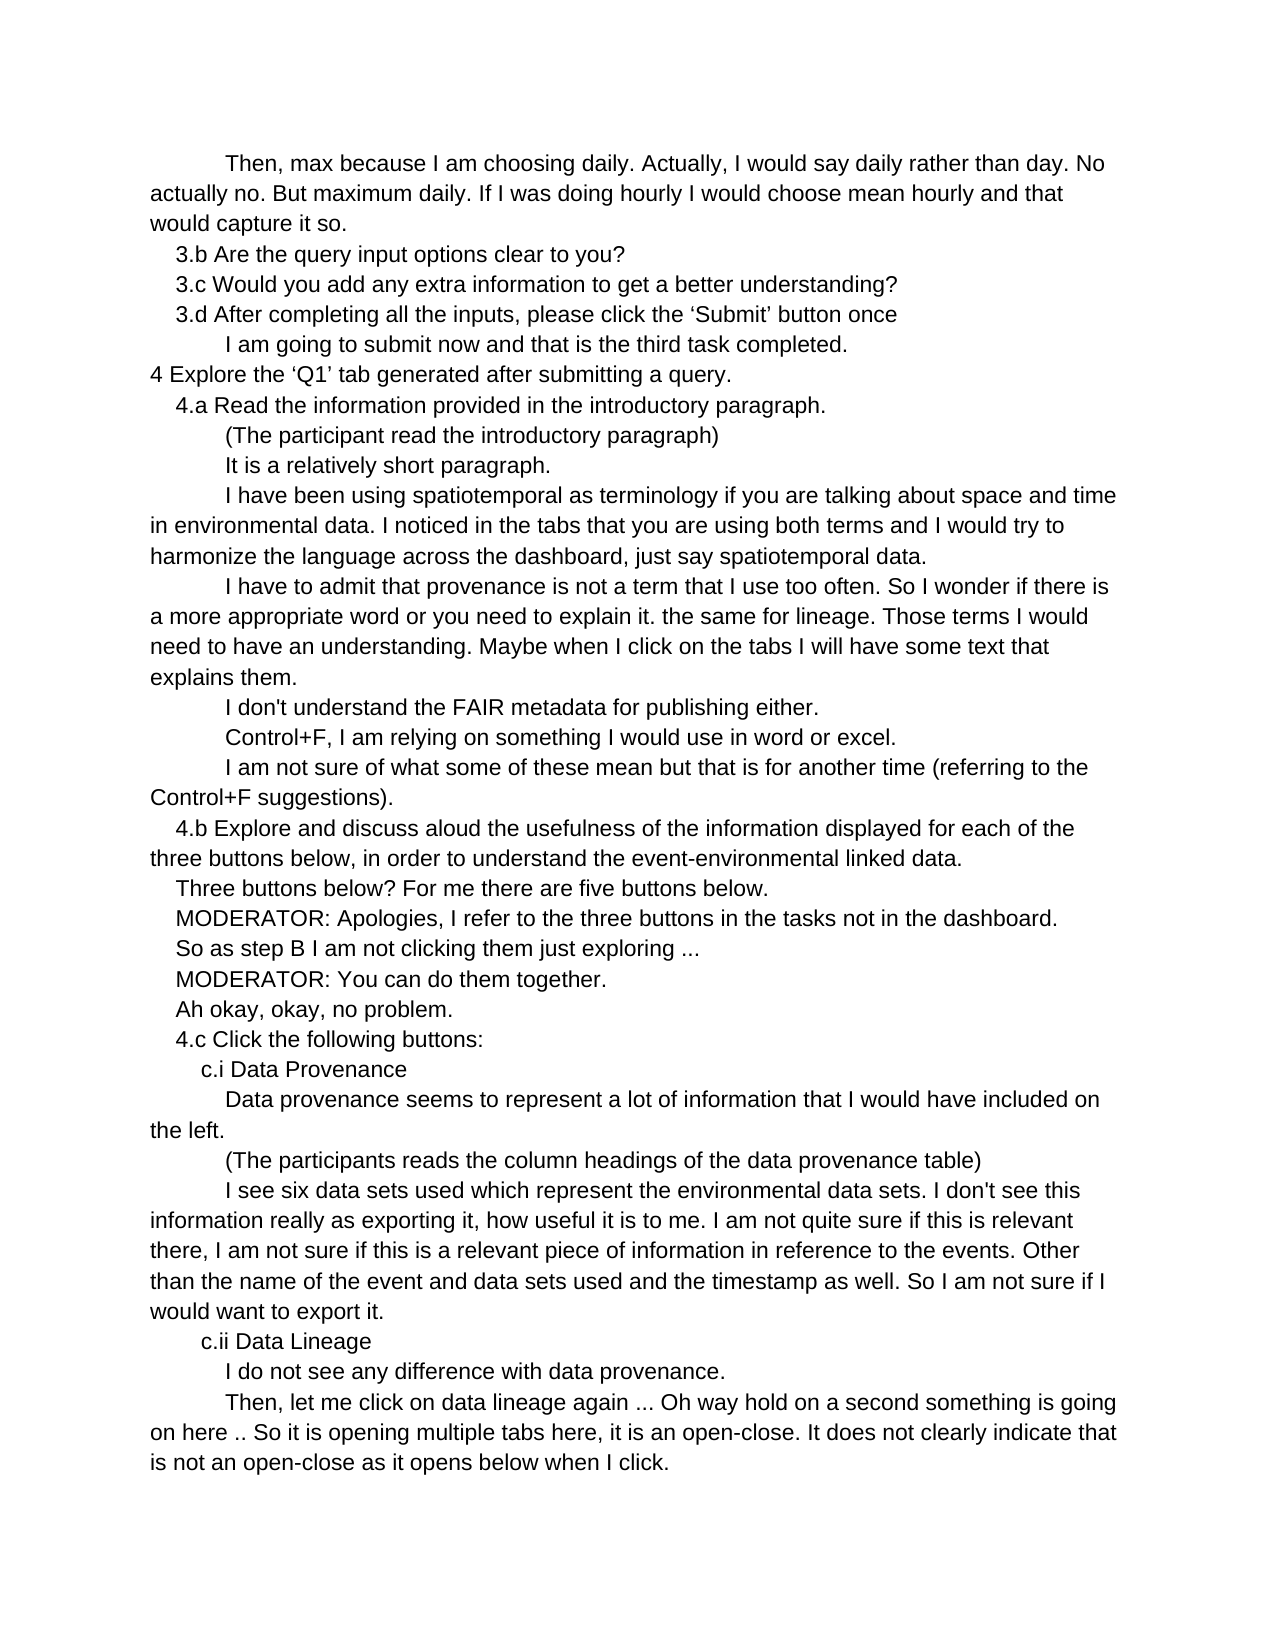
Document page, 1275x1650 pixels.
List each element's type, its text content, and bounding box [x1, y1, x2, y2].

text Then, max because I am choosing daily. Actually, I would say daily rather than day. No actually no. But maximum daily. If I was doing hourly I would choose mean hourly and that would capture it so. [150, 150, 1125, 237]
text (The participant read the introductory paragraph) [150, 422, 1125, 448]
text So as step B I am not clicking them just exploring ... [150, 935, 1125, 962]
text I do not see any difference with data provenance. [150, 1358, 1125, 1385]
text 4.c Click the following buttons: [150, 1026, 1125, 1052]
text MODERATOR: Apologies, I refer to the three buttons in the tasks not in the dashboard. [150, 905, 1125, 932]
text Three buttons below? For me there are five buttons below. [150, 875, 1125, 901]
text I am going to submit now and that is the third task completed. [150, 331, 1125, 358]
text Ah okay, okay, no problem. [150, 996, 1125, 1022]
text 4.b Explore and discuss aloud the usefulness of the information displayed for each of the three buttons below, in order to understand the event-environmental linked data. [150, 814, 1125, 871]
text 3.b Are the query input options clear to you? [150, 241, 1125, 267]
text 4 Explore the ‘Q1’ tab generated after submitting a query. [150, 361, 1125, 388]
text 4.a Read the information provided in the introductory paragraph. [150, 392, 1125, 418]
text I am not sure of what some of these mean but that is for another time (referring to the Control+F suggestions). [150, 754, 1125, 811]
text I have been using spatiotemporal as terminology if you are talking about space and time in environmental data. I noticed in the tabs that you are using both terms and I would try to harmonize the language across the dashboard, just say spatiotemporal data. [150, 482, 1125, 569]
text 3.d After completing all the inputs, please click the ‘Submit’ button once [150, 301, 1125, 327]
text Then, let me click on data lineage again ... Oh way hold on a second something is going on here .. So it is opening multiple tabs here, it is an open-close. It does not clearly indicate that is not an open-close as it opens below when I click. [150, 1388, 1125, 1475]
text I don't understand the FAIR metadata for publishing either. [150, 694, 1125, 720]
text 3.c Would you add any extra information to get a better understanding? [150, 271, 1125, 297]
text Control+F, I am relying on something I would use in word or excel. [150, 724, 1125, 750]
text c.ii Data Lineage [150, 1328, 1125, 1354]
text c.i Data Provenance [150, 1056, 1125, 1083]
text It is a relatively short paragraph. [150, 452, 1125, 478]
text MODERATOR: You can do them together. [150, 966, 1125, 992]
text Data provenance seems to represent a lot of information that I would have included on the left. [150, 1086, 1125, 1143]
text (The participants reads the column headings of the data provenance table) [150, 1147, 1125, 1173]
text I see six data sets used which represent the environmental data sets. I don't see this information really as exporting it, how useful it is to me. I am not quite sure if this is relevant there, I am not sure if this is a relevant piece of information in reference to the events. Other than the name of the event and data sets used and the timestamp as well. So I am not sure if I would want to export it. [150, 1177, 1125, 1324]
text I have to admit that provenance is not a term that I use too often. So I wonder if there is a more appropriate word or you need to explain it. the same for lineage. Those terms I would need to have an understanding. Maybe when I click on the tabs I will have some text that explains them. [150, 573, 1125, 690]
